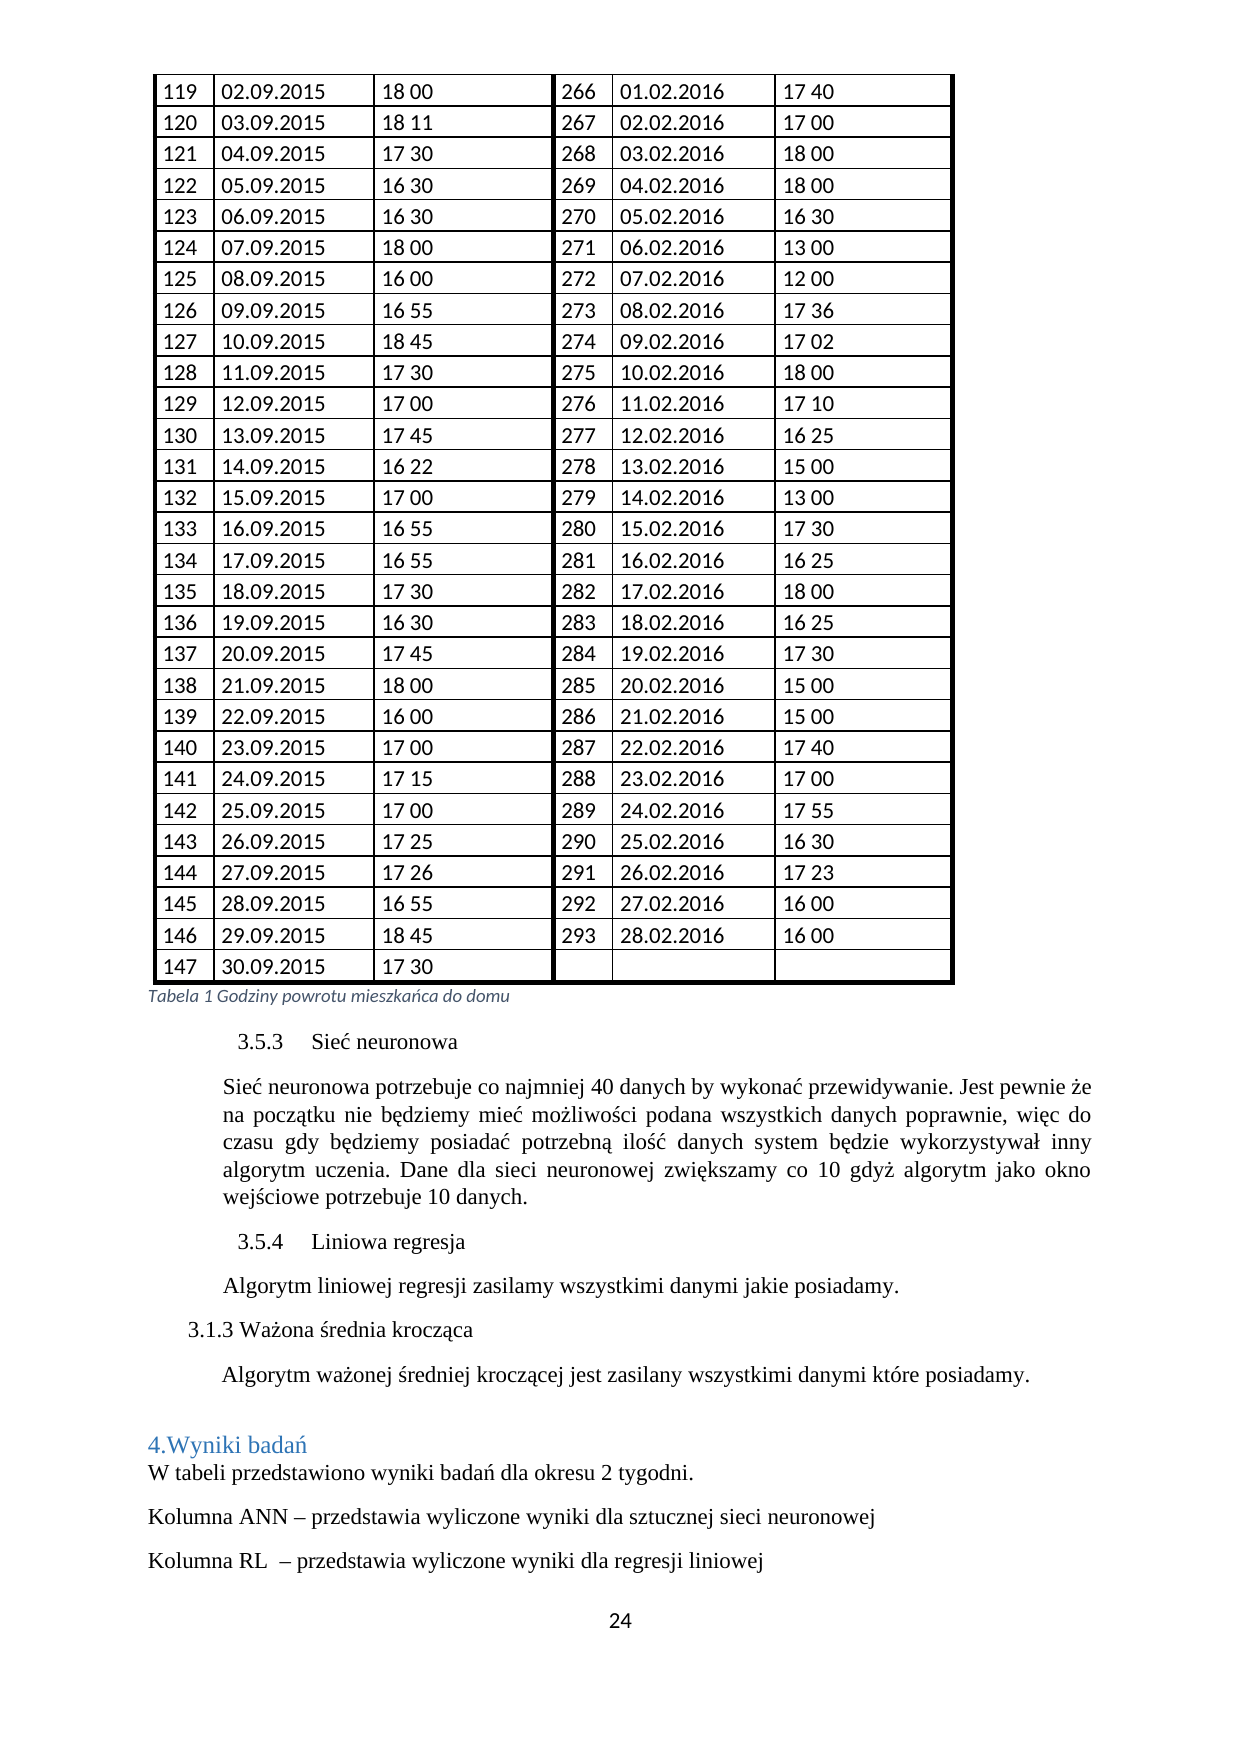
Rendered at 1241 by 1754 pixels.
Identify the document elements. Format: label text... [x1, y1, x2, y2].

table_cell 09.02.2016 [613, 325, 774, 355]
table_cell 17 30 [375, 138, 551, 167]
table_cell 22.02.2016 [613, 732, 774, 761]
table_cell 27.09.2015 [215, 857, 373, 886]
table_cell 10.09.2015 [215, 325, 373, 355]
table_cell 17 26 [375, 857, 551, 886]
table_cell 18 45 [375, 919, 551, 949]
table_cell 266 [556, 75, 612, 105]
table_cell 13 00 [776, 482, 950, 511]
table_cell 274 [556, 325, 612, 355]
table_cell 16 25 [776, 607, 950, 636]
table_cell 130 [157, 419, 213, 449]
table_cell 19.09.2015 [215, 607, 373, 636]
table_cell 16 30 [375, 200, 551, 230]
table_cell 11.02.2016 [613, 388, 774, 417]
table_cell 129 [157, 388, 213, 417]
table_cell 01.02.2016 [613, 75, 774, 105]
table_cell 15.02.2016 [613, 513, 774, 542]
table_cell 145 [157, 888, 213, 917]
list Sieć neuronowa [237, 1028, 1093, 1055]
table_cell 134 [157, 544, 213, 574]
table_cell 16 55 [375, 294, 551, 324]
table_cell 28.09.2015 [215, 888, 373, 917]
table_cell 141 [157, 763, 213, 792]
table_cell 17.02.2016 [613, 575, 774, 605]
table_cell 17 30 [375, 575, 551, 605]
list Liniowa regresja [237, 1228, 1093, 1254]
table_cell [556, 950, 612, 980]
table_cell 16 55 [375, 544, 551, 574]
table_cell 279 [556, 482, 612, 511]
table_cell 18 00 [776, 138, 950, 167]
table_cell 23.02.2016 [613, 763, 774, 792]
table_cell 25.02.2016 [613, 825, 774, 855]
table_cell 17 00 [776, 763, 950, 792]
table_cell 21.02.2016 [613, 700, 774, 730]
table_cell 131 [157, 450, 213, 480]
table_cell 124 [157, 232, 213, 261]
table_cell 17 40 [776, 732, 950, 761]
table_cell 273 [556, 294, 612, 324]
table_cell 23.09.2015 [215, 732, 373, 761]
table_cell 09.09.2015 [215, 294, 373, 324]
table_cell 132 [157, 482, 213, 511]
list Algorytm liniowej regresji zasilamy wszystkimi danymi jakie posiadamy. [223, 1272, 1093, 1299]
table_cell 17 40 [776, 75, 950, 105]
table_cell 283 [556, 607, 612, 636]
table_cell 30.09.2015 [215, 950, 373, 980]
table_cell 16 00 [776, 919, 950, 949]
table_cell 16 22 [375, 450, 551, 480]
table_cell 12.09.2015 [215, 388, 373, 417]
table_cell 267 [556, 107, 612, 136]
table_cell 25.09.2015 [215, 794, 373, 824]
table_cell 136 [157, 607, 213, 636]
table_cell 16 25 [776, 544, 950, 574]
table_cell 27.02.2016 [613, 888, 774, 917]
table_cell 18 00 [375, 75, 551, 105]
table_cell 276 [556, 388, 612, 417]
table_cell 16 25 [776, 419, 950, 449]
table_cell 17 30 [375, 357, 551, 386]
table_cell 123 [157, 200, 213, 230]
table_cell 26.09.2015 [215, 825, 373, 855]
table_cell 144 [157, 857, 213, 886]
table_cell 13.09.2015 [215, 419, 373, 449]
table_cell 282 [556, 575, 612, 605]
table_cell 24.09.2015 [215, 763, 373, 792]
list Sieć neuronowa potrzebuje co najmniej 40 danych by wykonać przewidywanie. Jest pewnie że na początku nie będziemy mieć możliwości podana wszystkich danych poprawnie, więc do czasu gdy będziemy posiadać potrzebną ilość danych system będzie wykorzystywał inny algorytm uczenia. Dane dla sieci neuronowej zwiększamy co 10 gdyż algorytm jako okno wejściowe potrzebuje 10 danych. [223, 1073, 1093, 1210]
table_cell 21.09.2015 [215, 669, 373, 699]
table_cell 16 00 [375, 700, 551, 730]
table_cell 12 00 [776, 263, 950, 292]
table_cell 146 [157, 919, 213, 949]
table_cell 17 55 [776, 794, 950, 824]
table_cell 03.09.2015 [215, 107, 373, 136]
table_cell 17 45 [375, 638, 551, 667]
table_cell 17 00 [375, 482, 551, 511]
table_cell 285 [556, 669, 612, 699]
table_cell 133 [157, 513, 213, 542]
table_cell 19.02.2016 [613, 638, 774, 667]
table_cell 02.09.2015 [215, 75, 373, 105]
table_cell 120 [157, 107, 213, 136]
table_cell 18 11 [375, 107, 551, 136]
table_cell 18 45 [375, 325, 551, 355]
table_cell 08.09.2015 [215, 263, 373, 292]
table_cell 05.09.2015 [215, 169, 373, 199]
text 3.1.3 Ważona średnia krocząca [148, 1317, 1093, 1343]
table_cell 278 [556, 450, 612, 480]
table_cell 13.02.2016 [613, 450, 774, 480]
table_cell 275 [556, 357, 612, 386]
table_cell 140 [157, 732, 213, 761]
table_cell 29.09.2015 [215, 919, 373, 949]
table_cell 18.09.2015 [215, 575, 373, 605]
table_cell 24.02.2016 [613, 794, 774, 824]
table_cell 127 [157, 325, 213, 355]
table_cell 18 00 [375, 232, 551, 261]
table_cell 17 45 [375, 419, 551, 449]
table_cell 16.02.2016 [613, 544, 774, 574]
table_cell 16 00 [776, 888, 950, 917]
table_cell 142 [157, 794, 213, 824]
table_cell 16 55 [375, 888, 551, 917]
subtitle 4.Wyniki badań [148, 1430, 1093, 1459]
text Kolumna ANN – przedstawia wyliczone wyniki dla sztucznej sieci neuronowej [148, 1503, 1093, 1529]
table_cell 137 [157, 638, 213, 667]
table_cell 16 30 [776, 200, 950, 230]
table_cell 15.09.2015 [215, 482, 373, 511]
table_cell 20.09.2015 [215, 638, 373, 667]
table_cell 286 [556, 700, 612, 730]
table_cell 13 00 [776, 232, 950, 261]
table_cell 17 30 [776, 513, 950, 542]
table_cell 281 [556, 544, 612, 574]
table_cell 17 36 [776, 294, 950, 324]
table_cell 291 [556, 857, 612, 886]
table_cell 277 [556, 419, 612, 449]
table_cell 268 [556, 138, 612, 167]
table_cell 284 [556, 638, 612, 667]
table_cell 271 [556, 232, 612, 261]
table_cell 17 30 [375, 950, 551, 980]
table_cell 16.09.2015 [215, 513, 373, 542]
table_cell 14.09.2015 [215, 450, 373, 480]
table_cell 06.02.2016 [613, 232, 774, 261]
table_cell 17 25 [375, 825, 551, 855]
table_cell 126 [157, 294, 213, 324]
table_cell 119 [157, 75, 213, 105]
table_cell 17.09.2015 [215, 544, 373, 574]
table_cell 135 [157, 575, 213, 605]
table_cell 04.02.2016 [613, 169, 774, 199]
table_cell 280 [556, 513, 612, 542]
table_cell 128 [157, 357, 213, 386]
table_cell 12.02.2016 [613, 419, 774, 449]
table_cell 03.02.2016 [613, 138, 774, 167]
table_cell 17 30 [776, 638, 950, 667]
table_cell 293 [556, 919, 612, 949]
table_cell 15 00 [776, 669, 950, 699]
table_cell 139 [157, 700, 213, 730]
table_cell 28.02.2016 [613, 919, 774, 949]
table_cell 16 55 [375, 513, 551, 542]
table_cell 18 00 [776, 169, 950, 199]
table_cell 121 [157, 138, 213, 167]
table_cell 05.02.2016 [613, 200, 774, 230]
table_cell 16 30 [375, 607, 551, 636]
table_cell 15 00 [776, 450, 950, 480]
table_cell 289 [556, 794, 612, 824]
table_cell 17 23 [776, 857, 950, 886]
table_cell 18 00 [776, 575, 950, 605]
table_cell 22.09.2015 [215, 700, 373, 730]
table_cell 143 [157, 825, 213, 855]
table_cell 18 00 [776, 357, 950, 386]
table_cell 14.02.2016 [613, 482, 774, 511]
table_cell 270 [556, 200, 612, 230]
table_cell 17 00 [375, 732, 551, 761]
table_cell 16 00 [375, 263, 551, 292]
text W tabeli przedstawiono wyniki badań dla okresu 2 tygodni. [148, 1459, 1093, 1485]
table_cell 122 [157, 169, 213, 199]
table_cell 15 00 [776, 700, 950, 730]
table_cell 17 00 [375, 388, 551, 417]
table_cell 125 [157, 263, 213, 292]
text Algorytm ważonej średniej kroczącej jest zasilany wszystkimi danymi które posiadamy. [148, 1361, 1093, 1387]
table_cell 17 00 [375, 794, 551, 824]
table_cell 20.02.2016 [613, 669, 774, 699]
table_cell 17 02 [776, 325, 950, 355]
table_cell 04.09.2015 [215, 138, 373, 167]
table_cell 16 30 [776, 825, 950, 855]
table_cell 17 15 [375, 763, 551, 792]
table_cell 287 [556, 732, 612, 761]
table_cell 272 [556, 263, 612, 292]
table_cell 10.02.2016 [613, 357, 774, 386]
table_cell 269 [556, 169, 612, 199]
table_cell 18 00 [375, 669, 551, 699]
table_cell 17 10 [776, 388, 950, 417]
table_cell [776, 950, 950, 980]
table_cell 07.09.2015 [215, 232, 373, 261]
table_cell 17 00 [776, 107, 950, 136]
table_cell 138 [157, 669, 213, 699]
table_cell 290 [556, 825, 612, 855]
table_cell 08.02.2016 [613, 294, 774, 324]
table_cell 288 [556, 763, 612, 792]
table_cell 11.09.2015 [215, 357, 373, 386]
table_cell 02.02.2016 [613, 107, 774, 136]
text Tabela 1 Godziny powrotu mieszkańca do domu [148, 985, 1093, 1008]
table_cell 06.09.2015 [215, 200, 373, 230]
table_cell 292 [556, 888, 612, 917]
table_cell 147 [157, 950, 213, 980]
table_cell [613, 950, 774, 980]
table_cell 16 30 [375, 169, 551, 199]
text Kolumna RL – przedstawia wyliczone wyniki dla regresji liniowej [148, 1547, 1093, 1574]
table_cell 26.02.2016 [613, 857, 774, 886]
table_cell 18.02.2016 [613, 607, 774, 636]
table_cell 07.02.2016 [613, 263, 774, 292]
